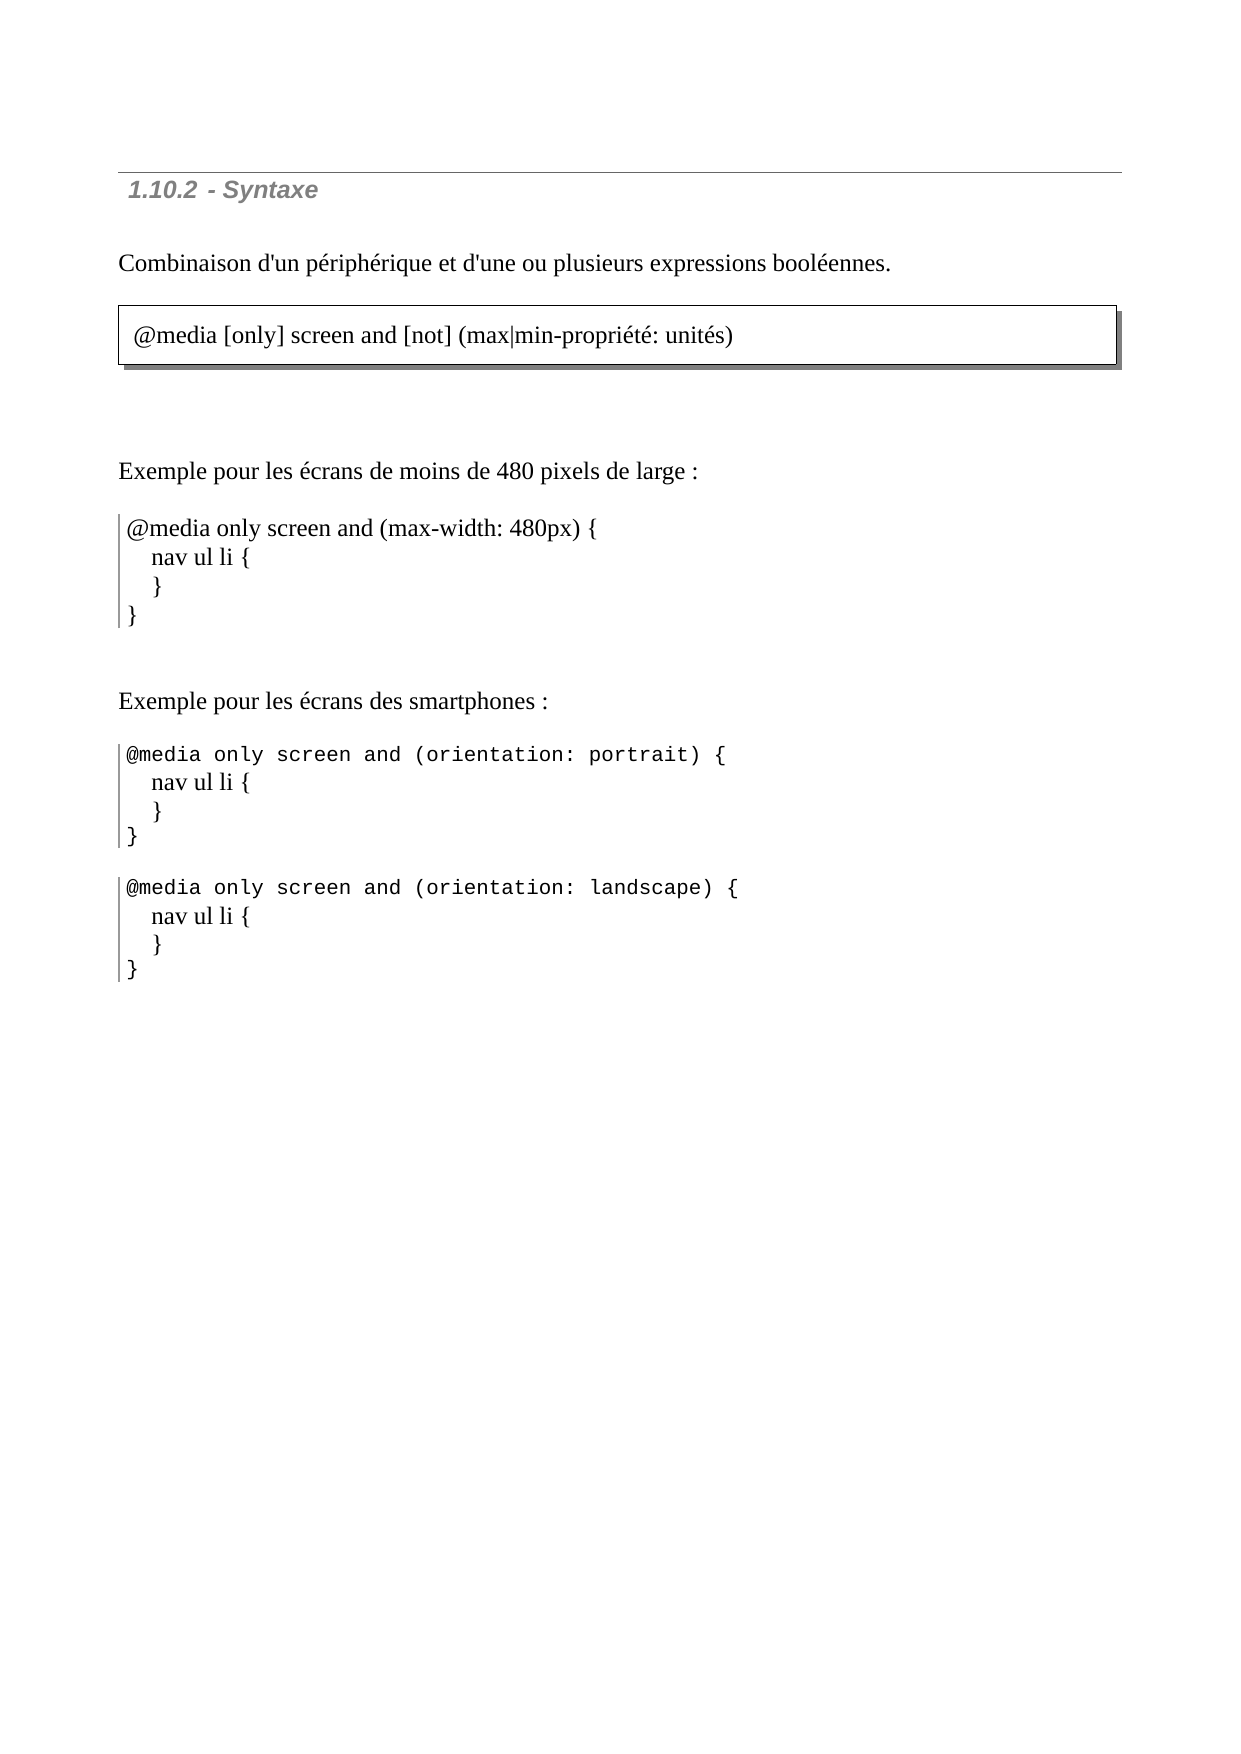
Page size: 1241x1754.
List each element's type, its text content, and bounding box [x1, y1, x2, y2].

text } [120, 958, 1122, 982]
text } [120, 796, 1122, 825]
text nav ul li { [120, 767, 1122, 796]
text @media only screen and (orientation: landscape) { [120, 877, 1122, 901]
subtitle - Syntaxe [118, 173, 1122, 207]
text @media only screen and (orientation: portrait) { [118, 743, 1122, 767]
text Exemple pour les écrans des smartphones : [118, 686, 1122, 715]
text @media only screen and (max-width: 480px) { [118, 513, 1122, 542]
text } [120, 825, 1122, 848]
text } [120, 571, 1122, 600]
text @media [only] screen and [not] (max|min-propriété: unités) [119, 306, 1116, 364]
text nav ul li { [120, 901, 1122, 929]
text } [120, 600, 1122, 628]
text Combinaison d'un périphérique et d'une ou plusieurs expressions booléennes. [118, 248, 1122, 277]
text Exemple pour les écrans de moins de 480 pixels de large : [118, 456, 1122, 485]
text nav ul li { [120, 542, 1122, 571]
text } [120, 929, 1122, 958]
